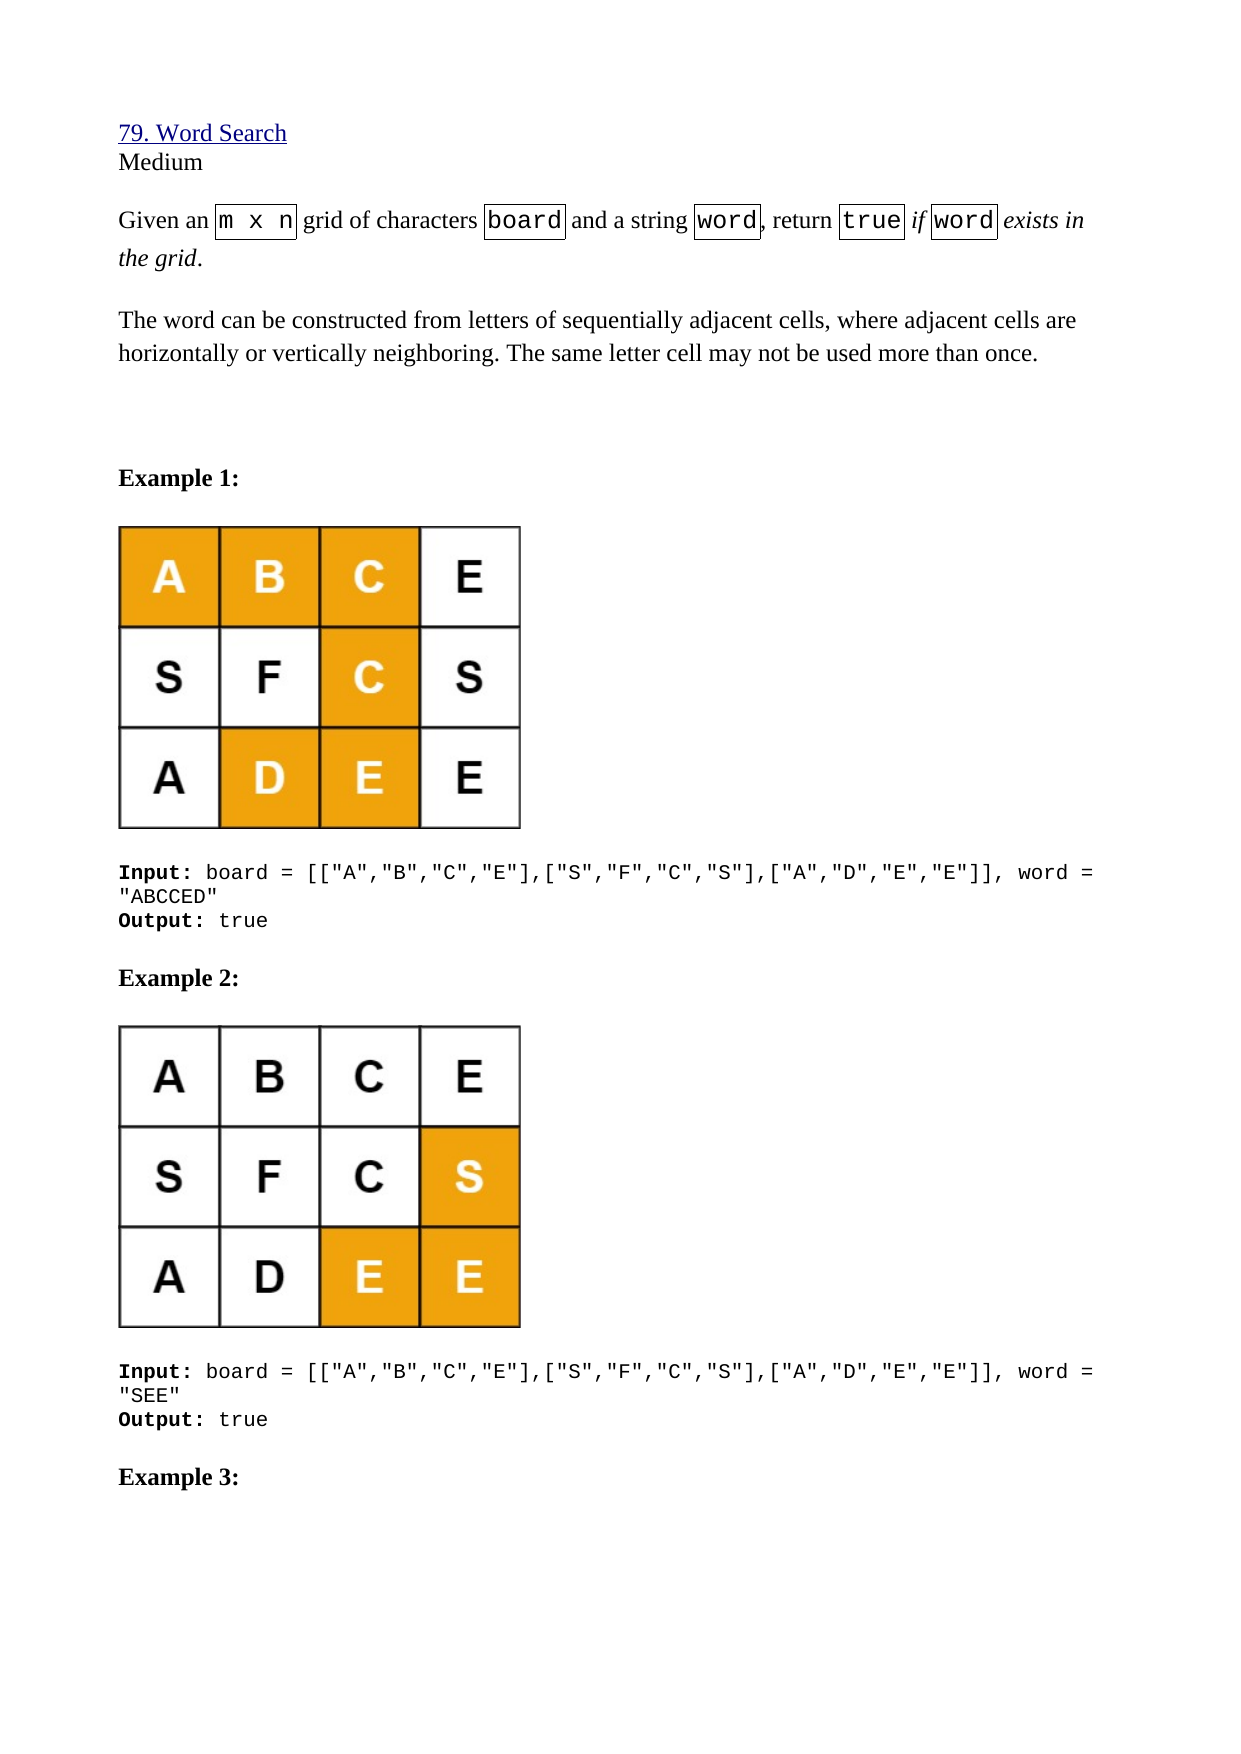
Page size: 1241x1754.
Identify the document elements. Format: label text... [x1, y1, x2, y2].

text Input: board = [["A","B","C","E"],["S","F","C","S"],["A","D","E","E"]], word = "ABCCED" [118, 862, 1122, 909]
text The word can be constructed from letters of sequentially adjacent cells, where adjacent cells are horizontally or vertically neighboring. The same letter cell may not be used more than once. [118, 306, 1122, 367]
text Output: true [118, 909, 1122, 933]
text Example 3: [118, 1462, 1122, 1491]
text Example 1: [118, 463, 1122, 492]
picture [118, 526, 521, 829]
picture [118, 1025, 521, 1328]
text Given an m x n grid of characters board and a string word, return true if word exists in the grid. [118, 204, 1122, 272]
text Output: true [118, 1409, 1122, 1432]
text Input: board = [["A","B","C","E"],["S","F","C","S"],["A","D","E","E"]], word = "SEE" [118, 1361, 1122, 1409]
text Example 2: [118, 963, 1122, 991]
text 79. Word Search [118, 118, 1122, 147]
text Medium [118, 147, 1122, 176]
